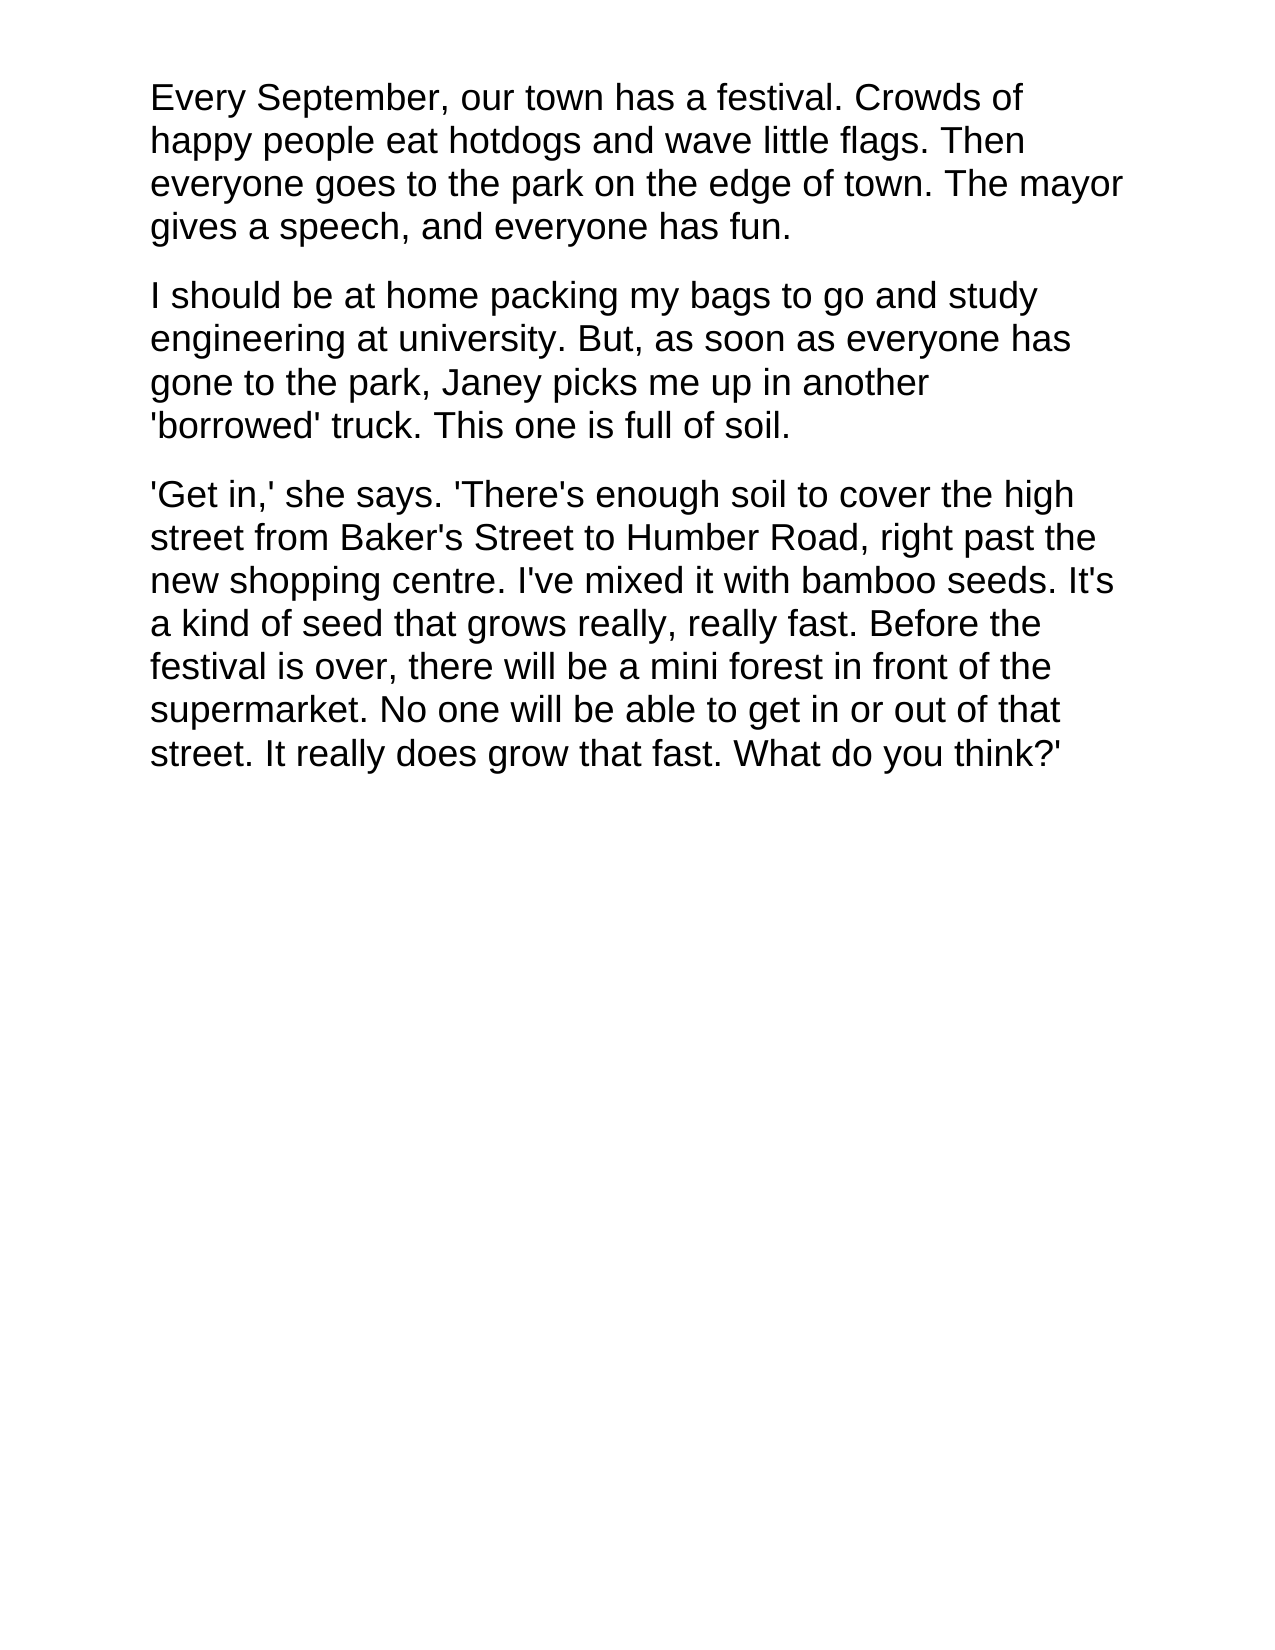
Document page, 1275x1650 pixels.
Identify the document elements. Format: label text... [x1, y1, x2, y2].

text I should be at home packing my bags to go and study engineering at university. But, as soon as everyone has gone to the park, Janey picks me up in another 'borrowed' truck. This one is full of soil. [150, 273, 1125, 446]
text 'Get in,' she says. 'There's enough soil to cover the high street from Baker's Street to Humber Road, right past the new shopping centre. I've mixed it with bamboo seeds. It's a kind of seed that grows really, really fast. Before the festival is over, there will be a mini forest in front of the supermarket. No one will be able to get in or out of that street. It really does grow that fast. What do you think?' [150, 472, 1125, 774]
text Every September, our town has a festival. Crowds of happy people eat hotdogs and wave little flags. Then everyone goes to the park on the edge of town. The mayor gives a speech, and everyone has fun. [150, 75, 1125, 247]
